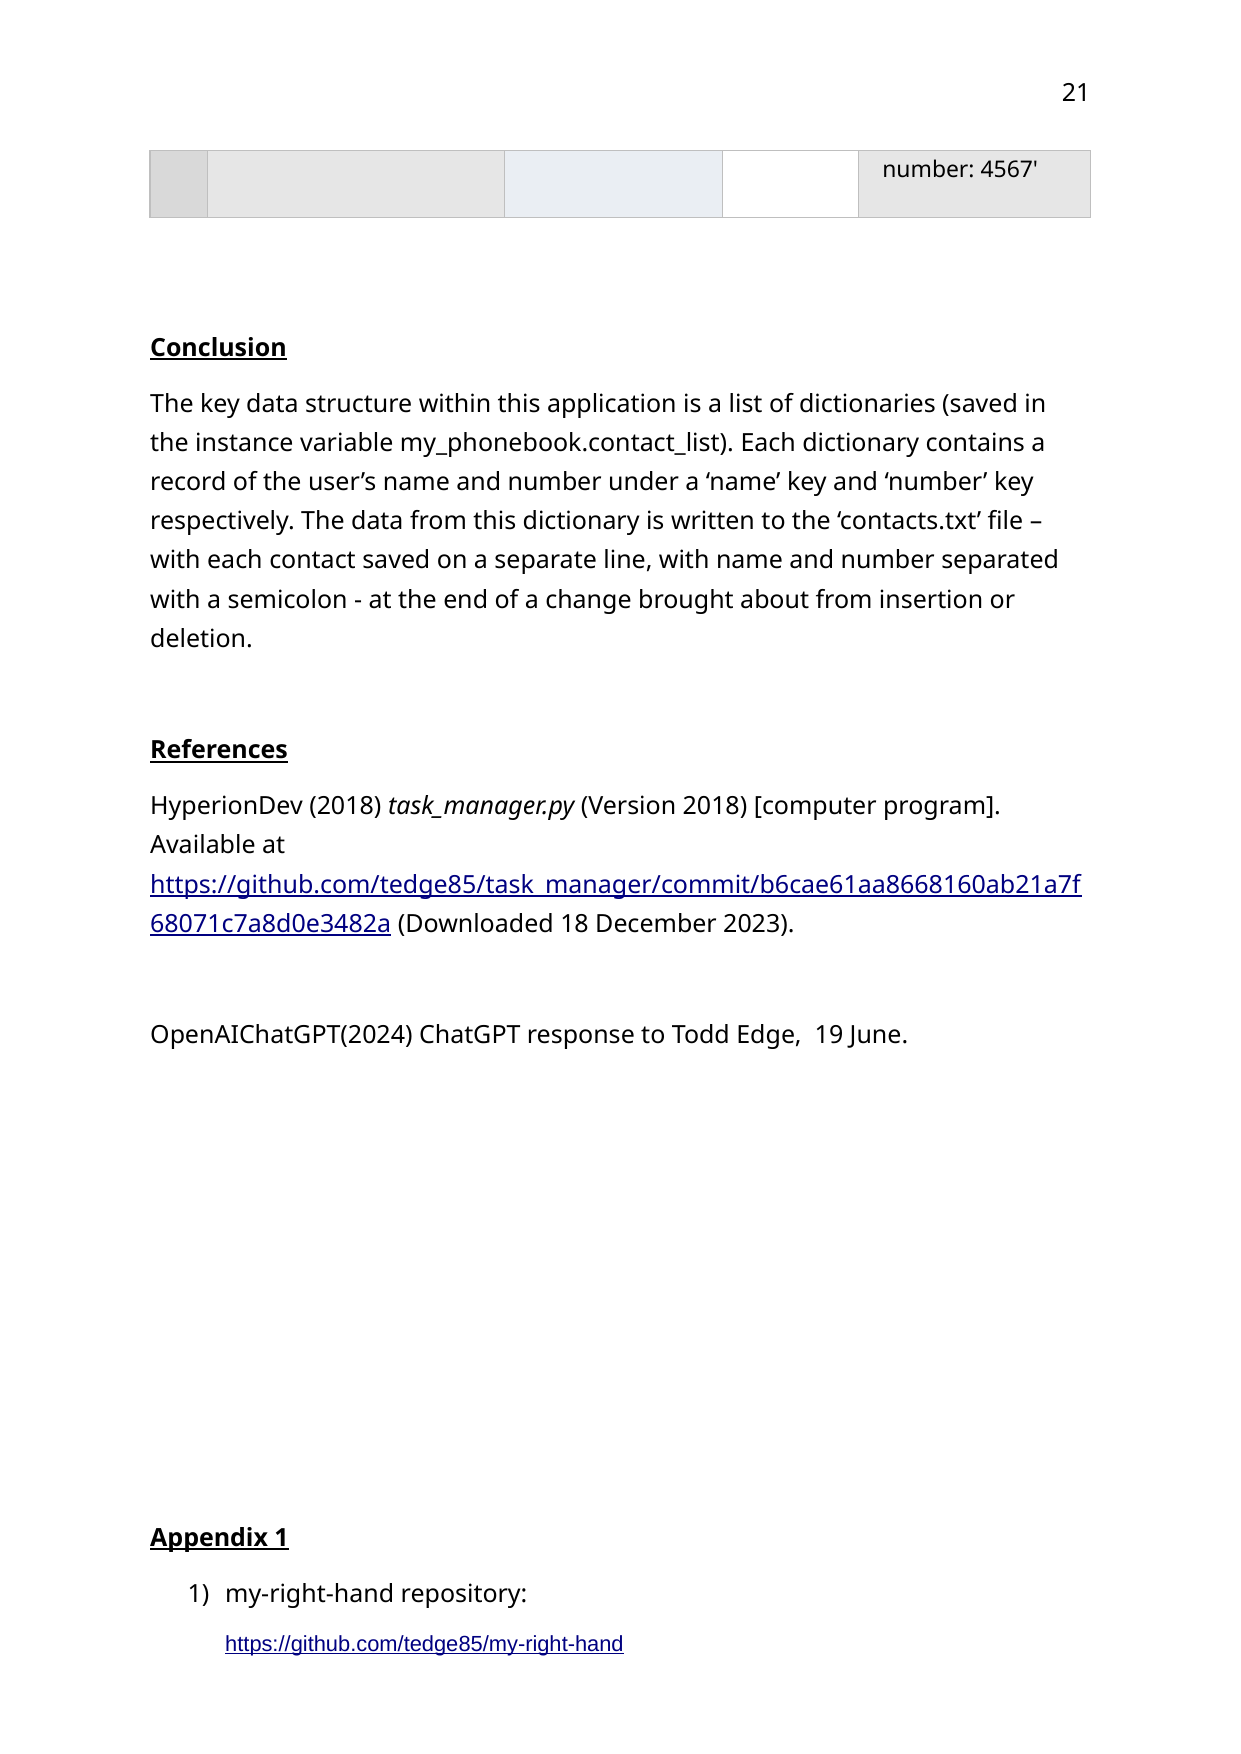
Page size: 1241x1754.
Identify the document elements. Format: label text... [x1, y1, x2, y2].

text https://github.com/tedge85/my-right-hand [225, 1631, 1090, 1656]
table_cell [505, 151, 722, 217]
text Conclusion [150, 329, 1090, 364]
table_cell [151, 151, 207, 217]
list my-right-hand repository: [187, 1575, 1090, 1609]
text OpenAIChatGPT(2024) ChatGPT response to Todd Edge, 19 June. [150, 1017, 1090, 1051]
table_cell [208, 151, 504, 217]
text Appendix 1 [150, 1519, 1090, 1554]
text References [150, 732, 1090, 766]
text HyperionDev (2018) task_manager.py (Version 2018) [computer program]. Available at https://github.com/tedge85/task_manager/commit/b6cae61aa8668160ab21a7f68071c7a8d0e3482a (Downloaded 18 December 2023). [150, 788, 1090, 939]
text The key data structure within this application is a list of dictionaries (saved in the instance variable my_phonebook.contact_list). Each dictionary contains a record of the user’s name and number under a ‘name’ key and ‘number’ key respectively. The data from this dictionary is written to the ‘contacts.txt’ file – with each contact saved on a separate line, with name and number separated with a semicolon - at the end of a change brought about from insertion or deletion. [150, 385, 1090, 654]
table_cell number: 4567' [859, 151, 1090, 217]
table_cell [723, 151, 858, 217]
